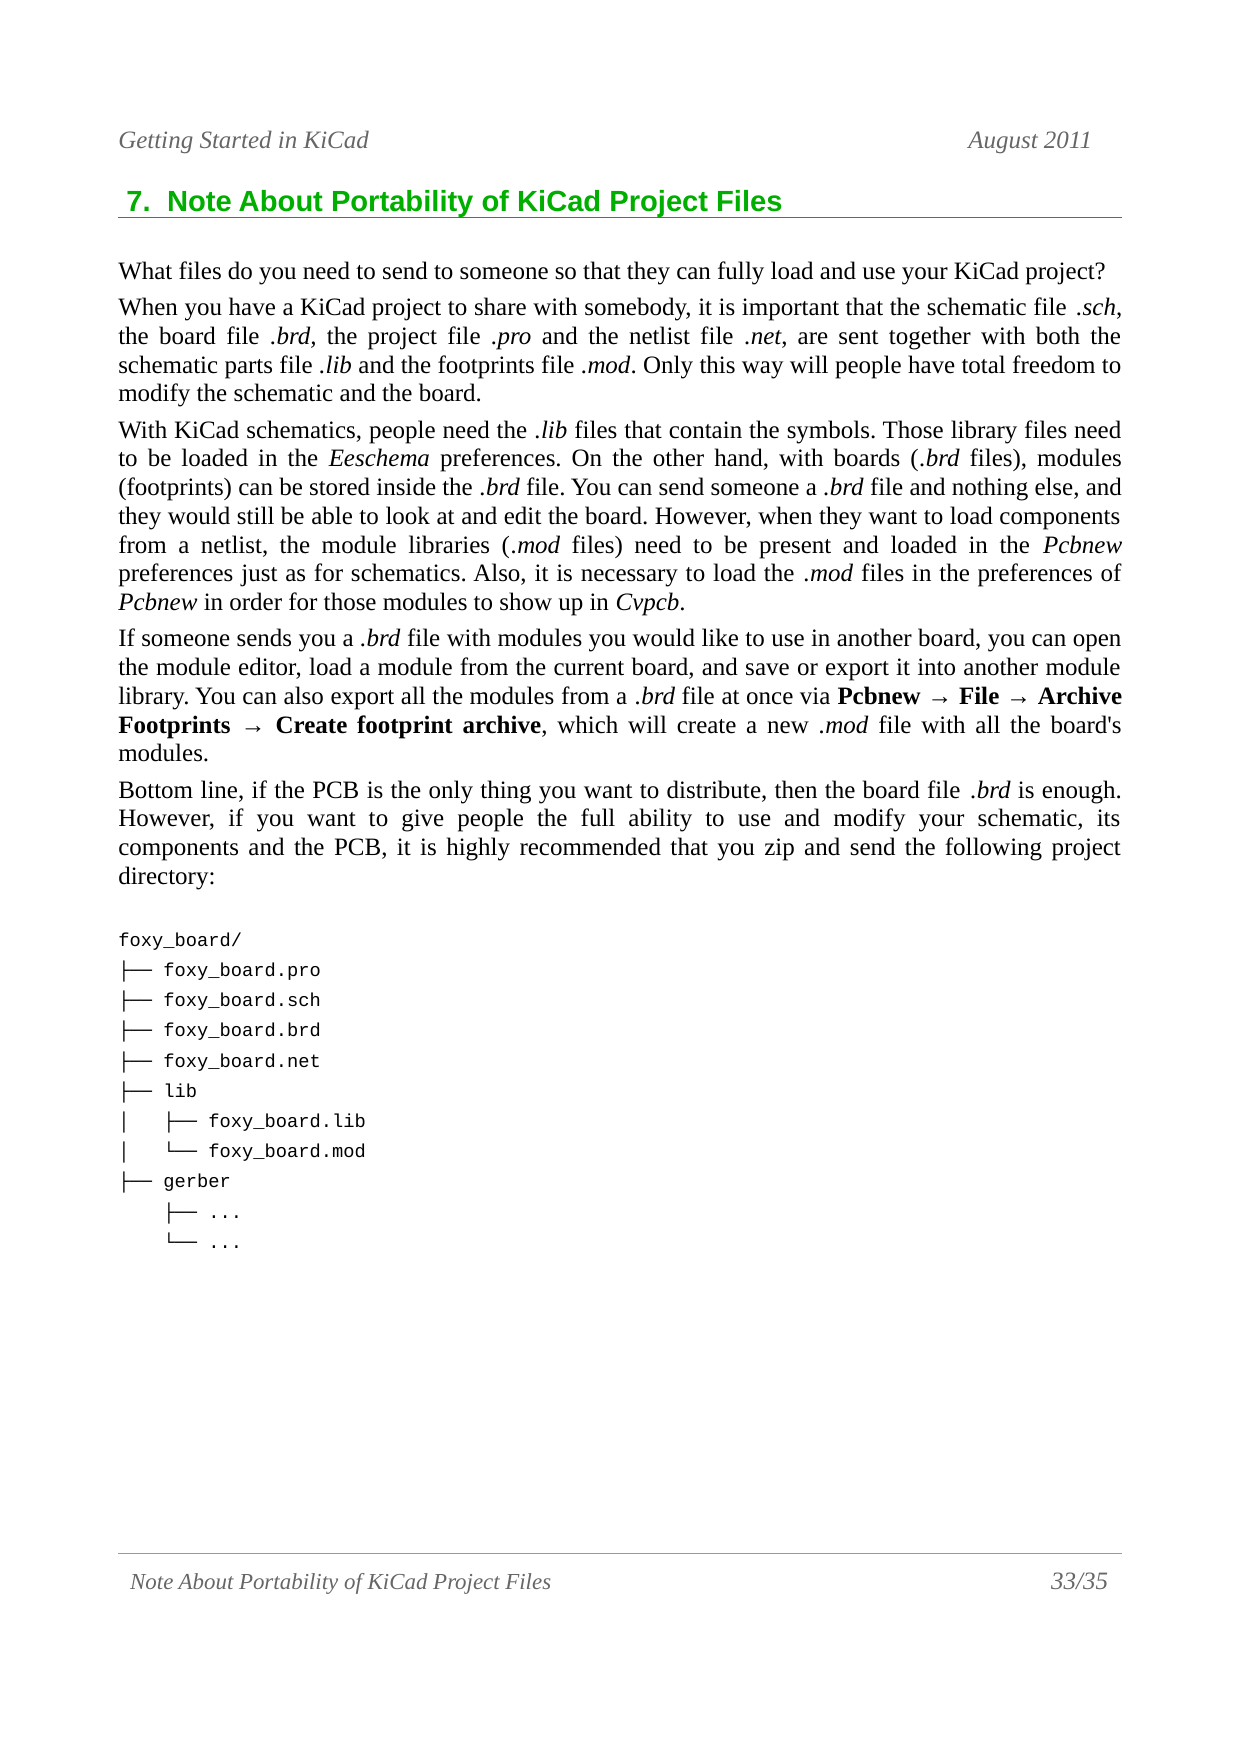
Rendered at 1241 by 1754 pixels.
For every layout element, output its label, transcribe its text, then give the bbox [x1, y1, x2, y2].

text Bottom line, if the PCB is the only thing you want to distribute, then the board file .brd is enough. However, if you want to give people the full ability to use and modify your schematic, its components and the PCB, it is highly recommended that you zip and send the following project directory: [118, 775, 1122, 890]
text With KiCad schematics, people need the .lib files that contain the symbols. Those library files need to be loaded in the Eeschema preferences. On the other hand, with boards (.brd files), modules (footprints) can be stored inside the .brd file. You can send someone a .brd file and nothing else, and they would still be able to look at and edit the board. However, when they want to load components from a netlist, the module libraries (.mod files) need to be present and loaded in the Pcbnew preferences just as for schematics. Also, it is necessary to load the .mod files in the preferences of Pcbnew in order for those modules to show up in Cvpcb. [118, 415, 1122, 616]
table_header foxy_board/ ├── foxy_board.pro ├── foxy_board.sch ├── foxy_board.brd ├── foxy_board.net ├── lib │ ├── foxy_board.lib │ └── foxy_board.mod ├── gerber ├── ... └── ... [118, 926, 401, 1258]
subtitle Note About Portability of KiCad Project Files [118, 184, 1122, 217]
text If someone sends you a .brd file with modules you would like to use in another board, you can open the module editor, load a module from the current board, and save or export it into another module library. You can also export all the modules from a .brd file at once via Pcbnew → File → Archive Footprints → Create footprint archive, which will create a new .mod file with all the board's modules. [118, 623, 1122, 767]
text What files do you need to send to someone so that they can fully load and use your KiCad project? [118, 256, 1122, 285]
text When you have a KiCad project to share with somebody, it is important that the schematic file .sch, the board file .brd, the project file .pro and the netlist file .net, are sent together with both the schematic parts file .lib and the footprints file .mod. Only this way will people have total freedom to modify the schematic and the board. [118, 292, 1122, 407]
